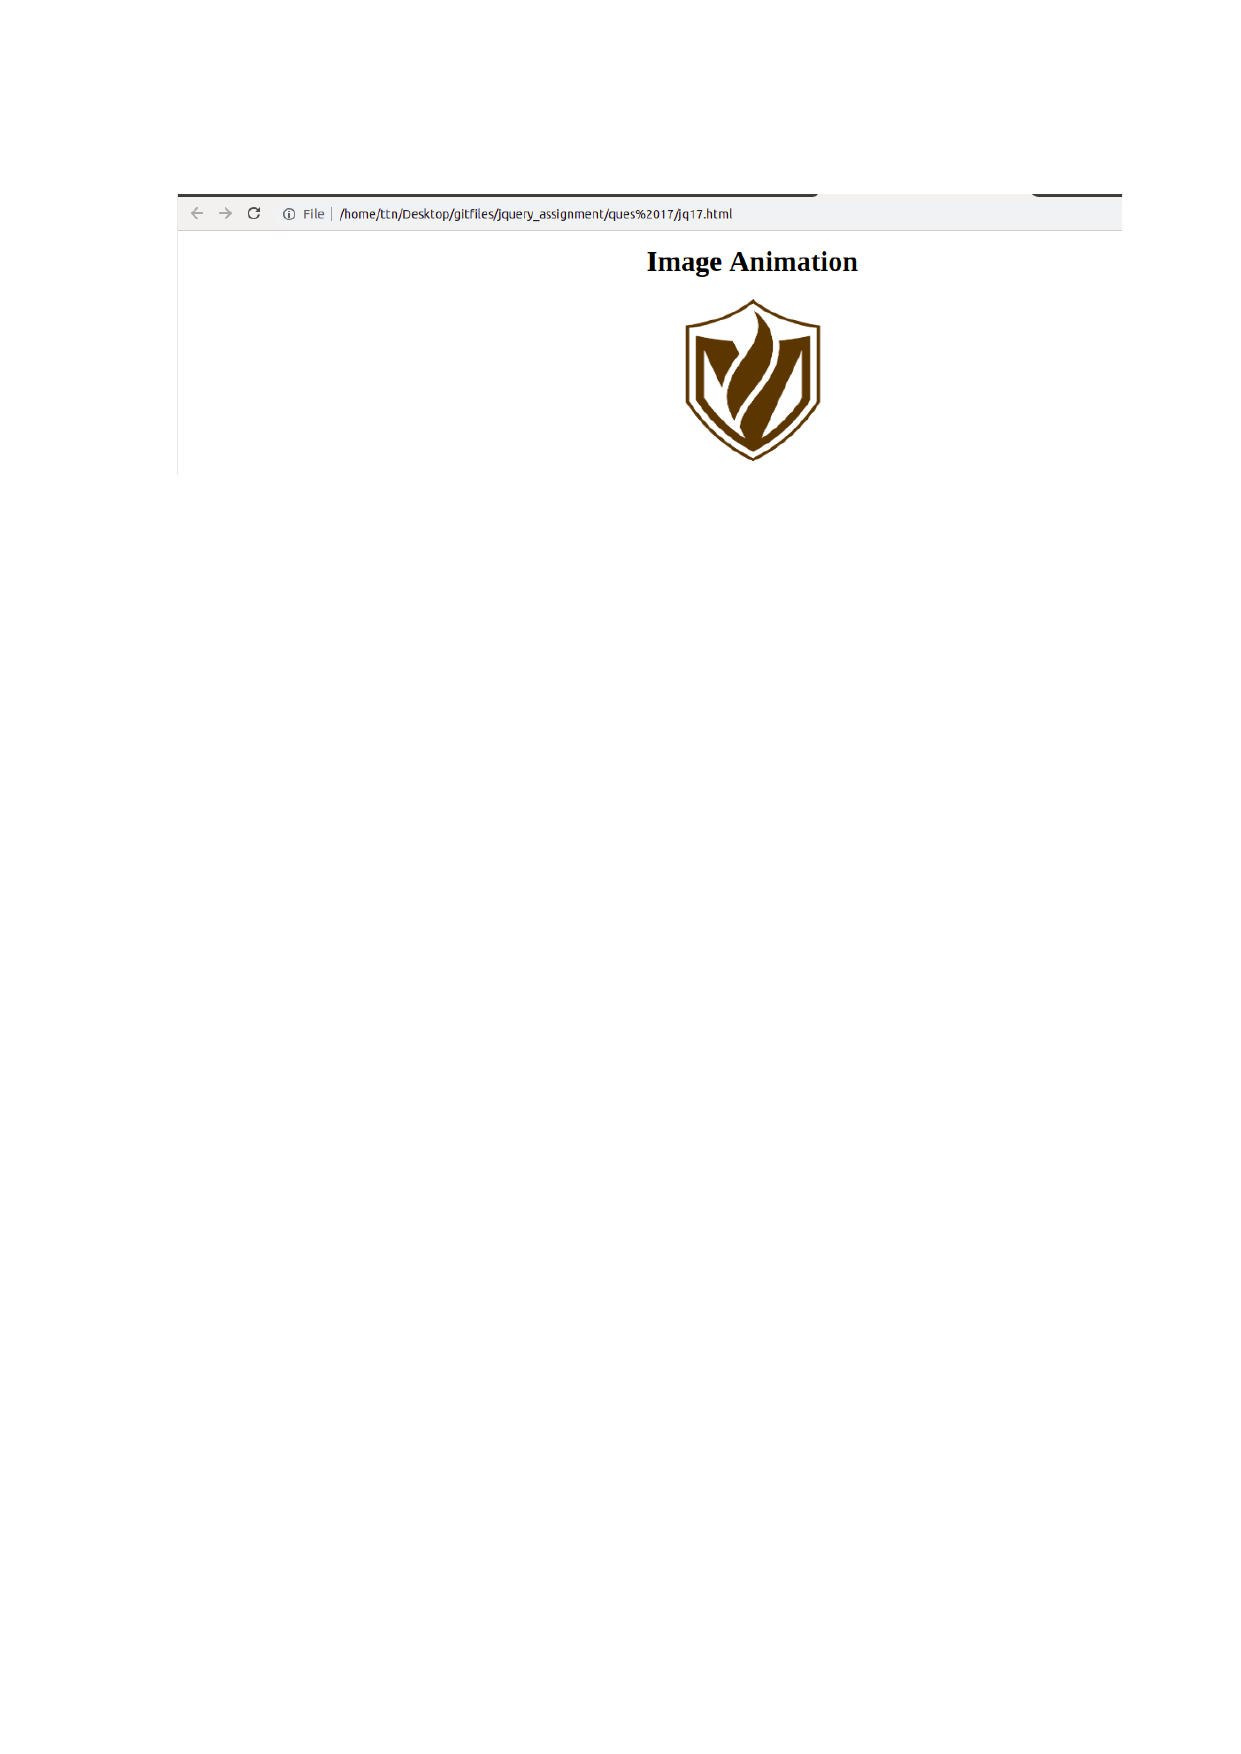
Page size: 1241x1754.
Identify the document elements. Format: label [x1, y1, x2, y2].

picture [177, 194, 1123, 475]
